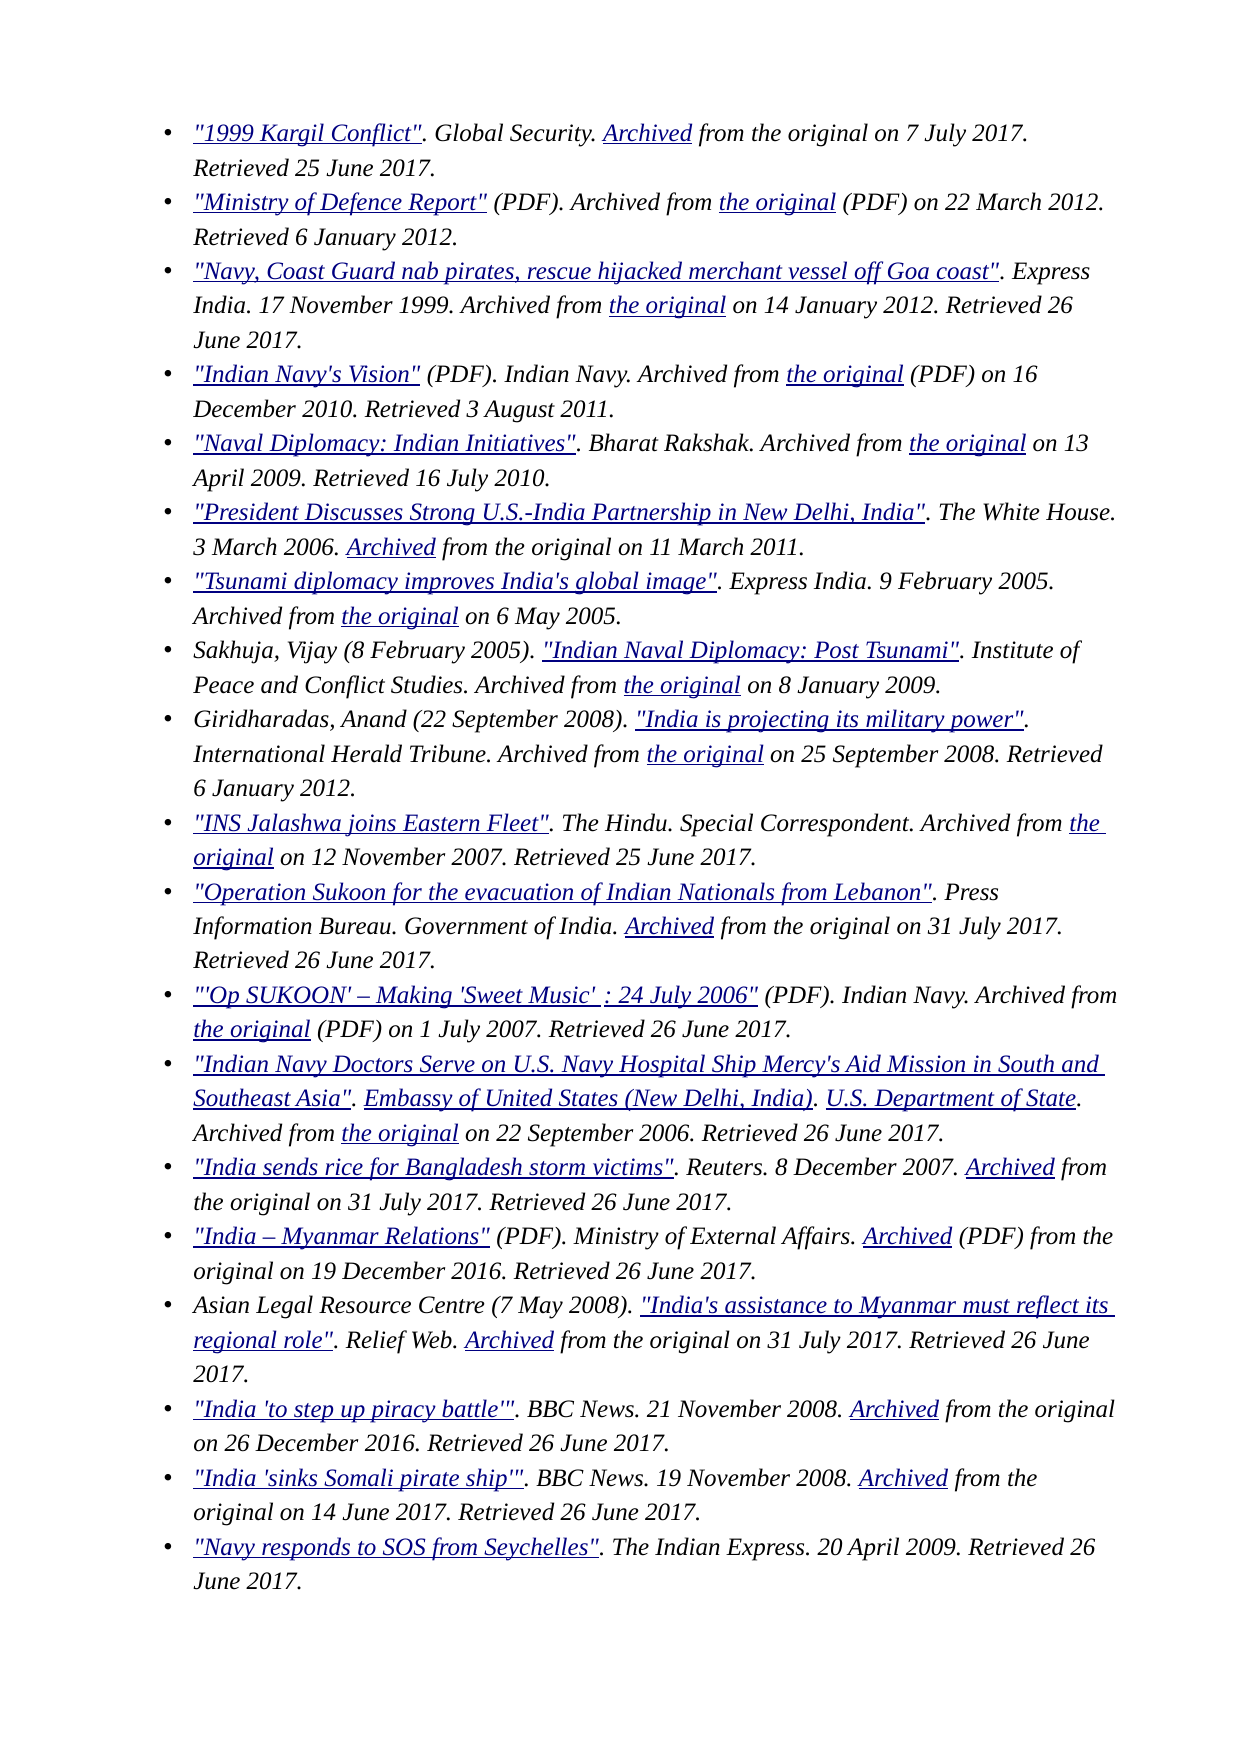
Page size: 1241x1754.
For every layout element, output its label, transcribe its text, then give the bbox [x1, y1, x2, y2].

list Sakhuja, Vijay (8 February 2005). "Indian Naval Diplomacy: Post Tsunami". Institute of Peace and Conflict Studies. Archived from the original on 8 January 2009. [164, 635, 1122, 698]
list "President Discusses Strong U.S.-India Partnership in New Delhi, India". The White House. 3 March 2006. Archived from the original on 11 March 2011. [164, 497, 1122, 561]
list "1999 Kargil Conflict". Global Security. Archived from the original on 7 July 2017. Retrieved 25 June 2017. [164, 118, 1122, 181]
list "Navy responds to SOS from Seychelles". The Indian Express. 20 April 2009. Retrieved 26 June 2017. [164, 1532, 1122, 1595]
list "Indian Navy Doctors Serve on U.S. Navy Hospital Ship Mercy's Aid Mission in South and Southeast Asia". Embassy of United States (New Delhi, India). U.S. Department of State. Archived from the original on 22 September 2006. Retrieved 26 June 2017. [164, 1049, 1122, 1147]
list "India – Myanmar Relations" (PDF). Ministry of External Affairs. Archived (PDF) from the original on 19 December 2016. Retrieved 26 June 2017. [164, 1221, 1122, 1285]
list "India sends rice for Bangladesh storm victims". Reuters. 8 December 2007. Archived from the original on 31 July 2017. Retrieved 26 June 2017. [164, 1152, 1122, 1216]
list "Navy, Coast Guard nab pirates, rescue hijacked merchant vessel off Goa coast". Express India. 17 November 1999. Archived from the original on 14 January 2012. Retrieved 26 June 2017. [164, 256, 1122, 354]
list "India 'to step up piracy battle'". BBC News. 21 November 2008. Archived from the original on 26 December 2016. Retrieved 26 June 2017. [164, 1394, 1122, 1457]
list "'Op SUKOON' – Making 'Sweet Music' : 24 July 2006" (PDF). Indian Navy. Archived from the original (PDF) on 1 July 2007. Retrieved 26 June 2017. [164, 980, 1122, 1043]
list "Ministry of Defence Report" (PDF). Archived from the original (PDF) on 22 March 2012. Retrieved 6 January 2012. [164, 187, 1122, 250]
list "INS Jalashwa joins Eastern Fleet". The Hindu. Special Correspondent. Archived from the original on 12 November 2007. Retrieved 25 June 2017. [164, 808, 1122, 871]
list "Naval Diplomacy: Indian Initiatives". Bharat Rakshak. Archived from the original on 13 April 2009. Retrieved 16 July 2010. [164, 428, 1122, 492]
list Asian Legal Resource Centre (7 May 2008). "India's assistance to Myanmar must reflect its regional role". Relief Web. Archived from the original on 31 July 2017. Retrieved 26 June 2017. [164, 1290, 1122, 1388]
list "Indian Navy's Vision" (PDF). Indian Navy. Archived from the original (PDF) on 16 December 2010. Retrieved 3 August 2011. [164, 359, 1122, 423]
list "Operation Sukoon for the evacuation of Indian Nationals from Lebanon". Press Information Bureau. Government of India. Archived from the original on 31 July 2017. Retrieved 26 June 2017. [164, 877, 1122, 974]
list "India 'sinks Somali pirate ship'". BBC News. 19 November 2008. Archived from the original on 14 June 2017. Retrieved 26 June 2017. [164, 1463, 1122, 1526]
list Giridharadas, Anand (22 September 2008). "India is projecting its military power". International Herald Tribune. Archived from the original on 25 September 2008. Retrieved 6 January 2012. [164, 704, 1122, 802]
list "Tsunami diplomacy improves India's global image". Express India. 9 February 2005. Archived from the original on 6 May 2005. [164, 566, 1122, 629]
